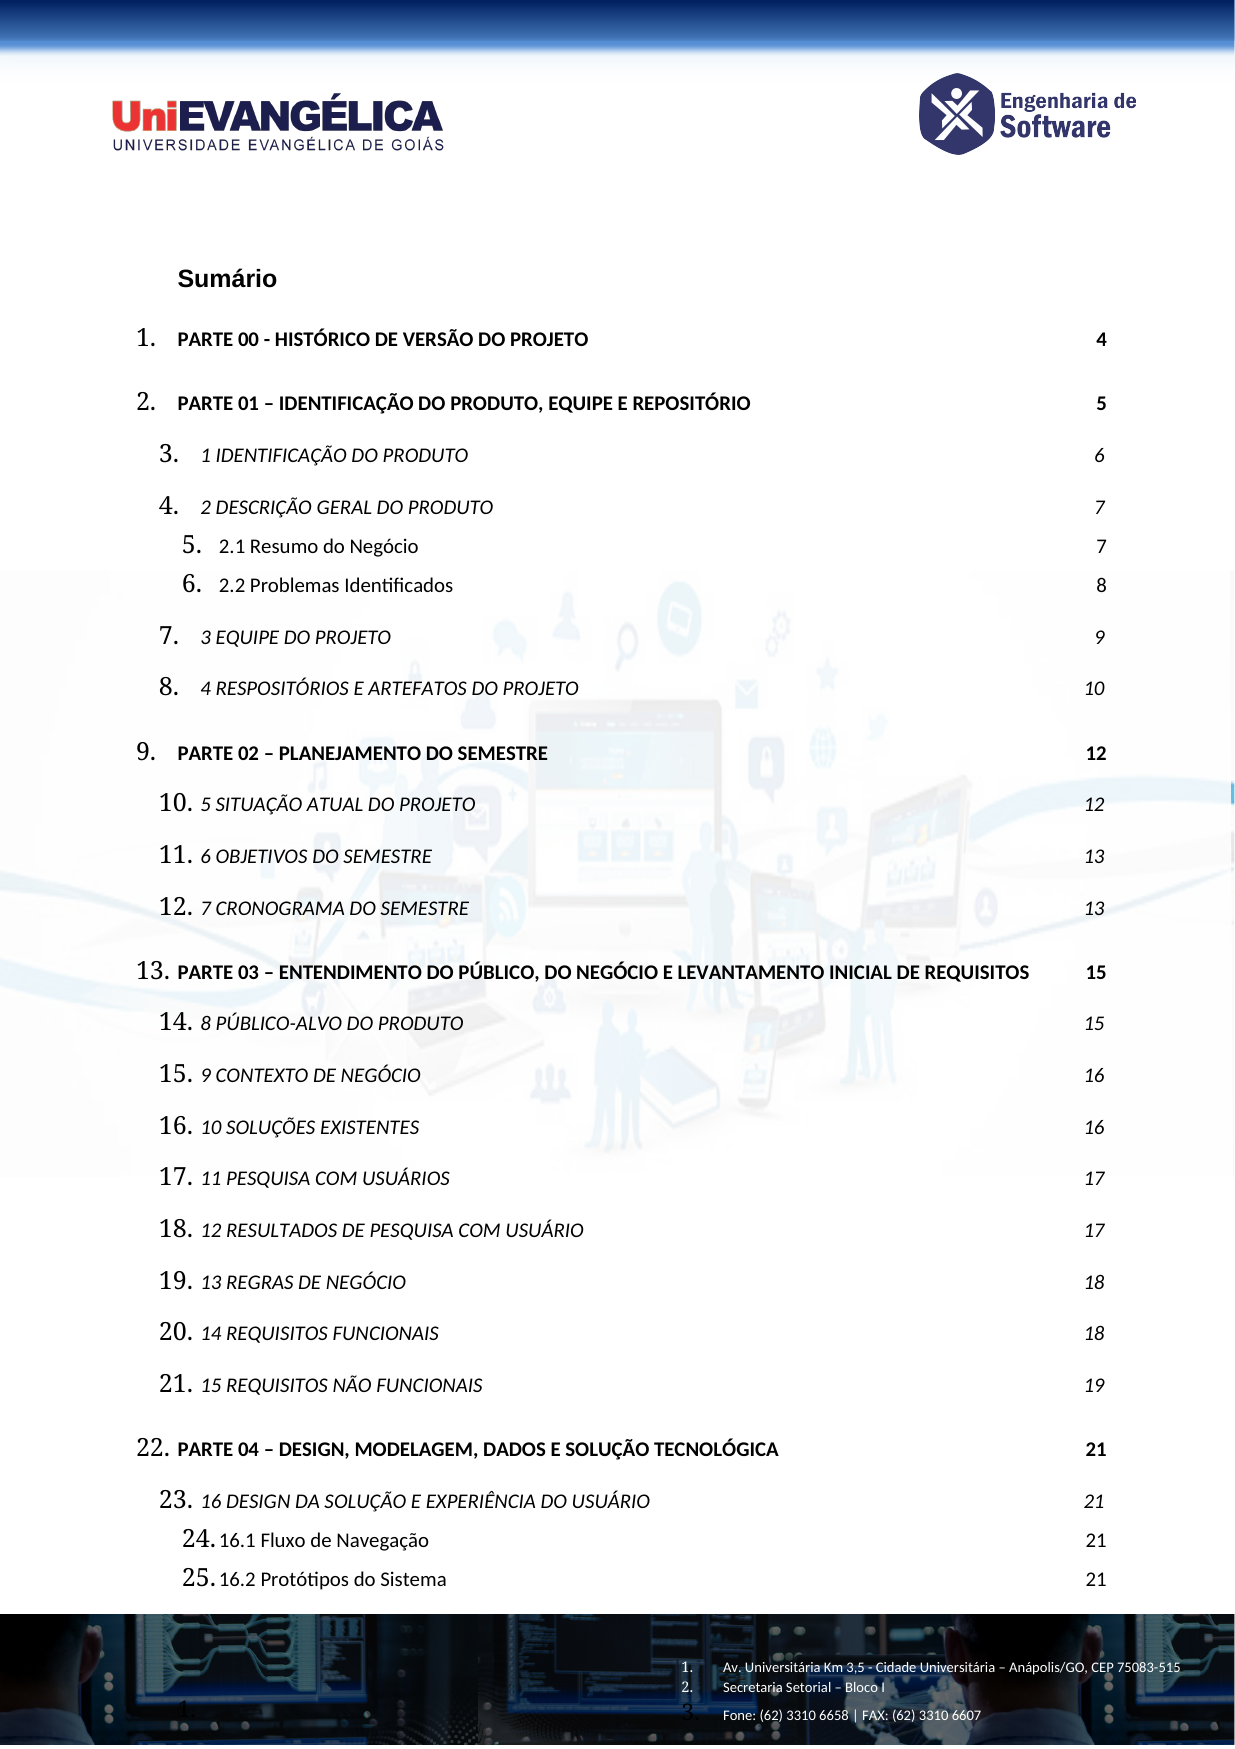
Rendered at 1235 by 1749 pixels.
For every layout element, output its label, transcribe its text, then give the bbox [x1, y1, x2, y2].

list PARTE 00 - HISTÓRICO DE VERSÃO DO PROJETO 4 [136, 320, 1107, 354]
list 11 PESQUISA COM USUÁRIOS 17 [159, 1159, 1107, 1193]
list PARTE 01 – IDENTIFICAÇÃO DO PRODUTO, EQUIPE E REPOSITÓRIO 5 [136, 384, 1107, 418]
list 13 REGRAS DE NEGÓCIO 18 [159, 1262, 1107, 1296]
list 5 SITUAÇÃO ATUAL DO PROJETO 12 [159, 785, 1107, 819]
list 9 CONTEXTO DE NEGÓCIO 16 [159, 1056, 1107, 1090]
list 8 PÚBLICO-ALVO DO PRODUTO 15 [159, 1004, 1107, 1038]
list PARTE 03 – ENTENDIMENTO DO PÚBLICO, DO NEGÓCIO E LEVANTAMENTO INICIAL DE REQUISITOS 15 [136, 952, 1107, 986]
list 4 RESPOSITÓRIOS E ARTEFATOS DO PROJETO 10 [159, 669, 1107, 703]
list 15 REQUISITOS NÃO FUNCIONAIS 19 [159, 1366, 1107, 1400]
list 1 IDENTIFICAÇÃO DO PRODUTO 6 [159, 436, 1107, 470]
list 12 RESULTADOS DE PESQUISA COM USUÁRIO 17 [159, 1211, 1107, 1245]
list 2.2 Problemas Identificados 8 [182, 566, 1107, 600]
picture [919, 73, 1137, 155]
subtitle Sumário [177, 264, 1107, 293]
picture [0, 1614, 1235, 1745]
list PARTE 04 – DESIGN, MODELAGEM, DADOS E SOLUÇÃO TECNOLÓGICA 21 [136, 1430, 1107, 1464]
list 14 REQUISITOS FUNCIONAIS 18 [159, 1314, 1107, 1348]
list 2 DESCRIÇÃO GERAL DO PRODUTO 7 [159, 487, 1107, 521]
list PARTE 02 – PLANEJAMENTO DO SEMESTRE 12 [136, 733, 1107, 767]
list 16 DESIGN DA SOLUÇÃO E EXPERIÊNCIA DO USUÁRIO 21 [159, 1482, 1107, 1516]
list 3 EQUIPE DO PROJETO 9 [159, 617, 1107, 651]
list 2.1 Resumo do Negócio 7 [182, 527, 1107, 561]
table_cell [1230, 571, 1235, 1177]
list 16.1 Fluxo de Navegação 21 [182, 1521, 1107, 1555]
list 7 CRONOGRAMA DO SEMESTRE 13 [159, 888, 1107, 922]
list 10 SOLUÇÕES EXISTENTES 16 [159, 1107, 1107, 1141]
picture [112, 93, 445, 155]
list 16.2 Protótipos do Sistema 21 [182, 1560, 1107, 1594]
list 6 OBJETIVOS DO SEMESTRE 13 [159, 837, 1107, 871]
